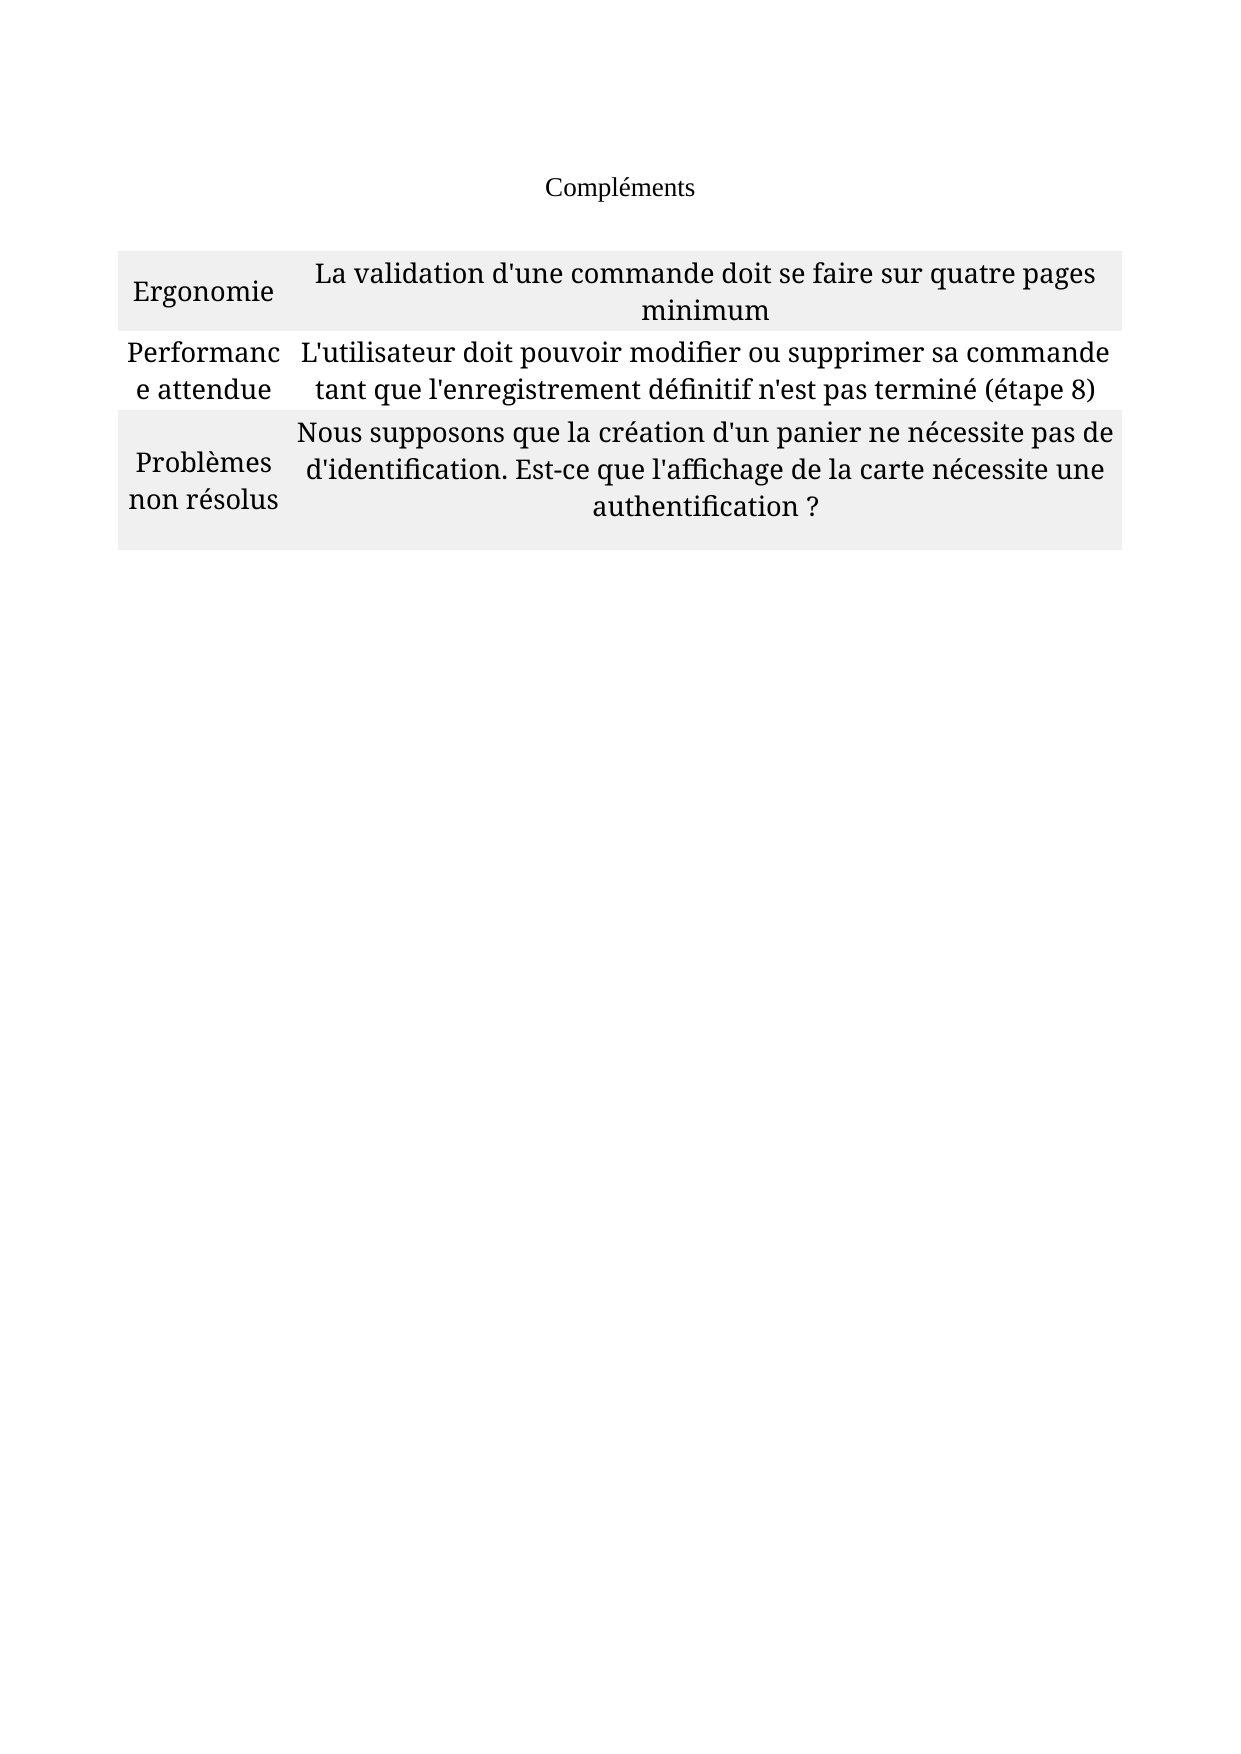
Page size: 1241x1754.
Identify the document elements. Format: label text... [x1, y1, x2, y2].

table_cell Nous supposons que la création d'un panier ne nécessite pas de d'identification. Est-ce que l'affichage de la carte nécessite une authentification ? [289, 410, 1122, 550]
table_cell Problèmes non résolus [118, 410, 289, 550]
text Compléments [118, 171, 1122, 202]
table_header Ergonomie [118, 251, 289, 331]
table_header La validation d'une commande doit se faire sur quatre pages minimum [289, 251, 1122, 331]
table_cell L'utilisateur doit pouvoir modifier ou supprimer sa commande tant que l'enregistrement définitif n'est pas terminé (étape 8) [289, 331, 1122, 410]
table_cell Performance attendue [118, 331, 289, 410]
